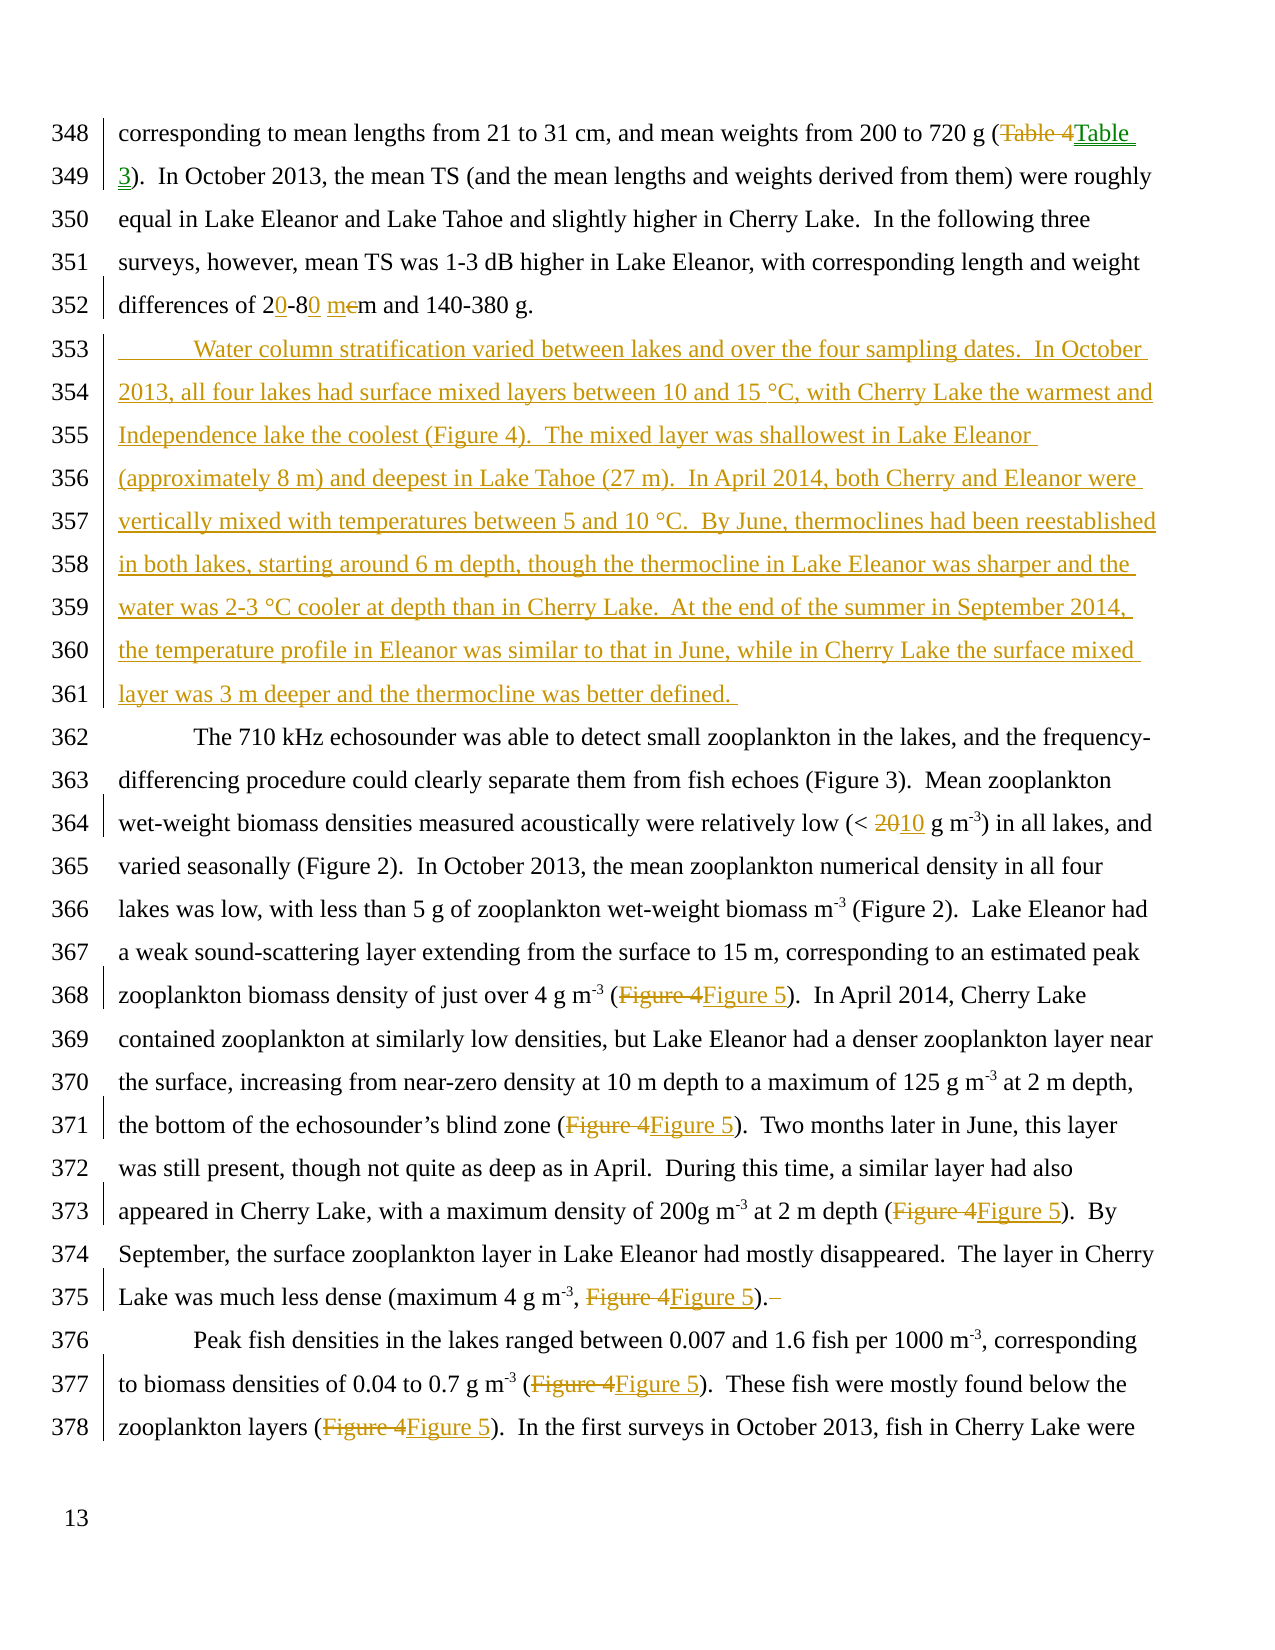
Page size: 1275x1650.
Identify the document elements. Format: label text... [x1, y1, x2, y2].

text The 710 kHz echosounder was able to detect small zooplankton in the lakes, and the frequency-differencing procedure could clearly separate them from fish echoes (Figure 3). Mean zooplankton wet-weight biomass densities measured acoustically were relatively low (< 10 g m-3) in all lakes, and varied seasonally (Figure 2). In October 2013, the mean zooplankton numerical density in all four lakes was low, with less than 5 g of zooplankton wet-weight biomass m-3 (Figure 2). Lake Eleanor had a weak sound-scattering layer extending from the surface to 15 m, corresponding to an estimated peak zooplankton biomass density of just over 4 g m-3 (Figure 5). In April 2014, Cherry Lake contained zooplankton at similarly low densities, but Lake Eleanor had a denser zooplankton layer near the surface, increasing from near-zero density at 10 m depth to a maximum of 125 g m-3 at 2 m depth, the bottom of the echosounder’s blind zone (Figure 5). Two months later in June, this layer was still present, though not quite as deep as in April. During this time, a similar layer had also appeared in Cherry Lake, with a maximum density of 200g m-3 at 2 m depth (Figure 5). By September, the surface zooplankton layer in Lake Eleanor had mostly disappeared. The layer in Cherry Lake was much less dense (maximum 4 g m-3, Figure 5). [118, 722, 1157, 1311]
text Peak fish densities in the lakes ranged between 0.007 and 1.6 fish per 1000 m-3, corresponding to biomass densities of 0.04 to 0.7 g m-3 (Figure 5). These fish were mostly found below the zooplankton layers (Figure 5). In the first surveys in October 2013, fish in Cherry Lake were concentrated in a layer centered at 35 m depth, with much higher densities than the other three lakes (Figure 5). The overall mean fish density in October in Cherry Lake was 1.6 per 1000 m-3, compared to 0.007 in Lake Eleanor. The next April, the depth distribution of fish in both lakes was bimodal, grouped in two layers at depths of 10 and 25 m in Cherry Lake, and deeper at 20 and 40 m in Lake Eleanor (Figure 5). In June, fish in both lakes were concentrated in the upper 10-15 m and were more abundant overall than in April, with mean densities of 0.3 (Cherry) and 0.5 (Eleanor) fish per 1000 m-3, corresponding to biomass densities of 0.014 and 0.015 g m-3. In September, the fish in each lake were in one broad layer, between 5 to 20 m depth in Lake Eleanor and from 10 to 30 m in Cherry Lake. Overall densities were lower than in June, at 0.2 fish per 1000 m-3 in Cherry Lake and 0.1 fish per 1000 m-3 in Lake Eleanor, giving biomass densities of 0.043 and 0.054 g m-3. [118, 1326, 1157, 1441]
text corresponding to mean lengths from 21 to 31 cm, and mean weights from 200 to 720 g (Table 3). In October 2013, the mean TS (and the mean lengths and weights derived from them) were roughly equal in Lake Eleanor and Lake Tahoe and slightly higher in Cherry Lake. In the following three surveys, however, mean TS was 1-3 dB higher in Lake Eleanor, with corresponding length and weight differences of 20-80 mm and 140-380 g. [118, 118, 1157, 319]
text Water column stratification varied between lakes and over the four sampling dates. In October 2013, all four lakes had surface mixed layers between 10 and 15 °C, with Cherry Lake the warmest and Independence lake the coolest (Figure 4). The mixed layer was shallowest in Lake Eleanor (approximately 8 m) and deepest in Lake Tahoe (27 m). In April 2014, both Cherry and Eleanor were vertically mixed with temperatures between 5 and 10 °C. By June, thermoclines had been reestablished in both lakes, starting around 6 m depth, though the thermocline in Lake Eleanor was sharper and the water was 2-3 °C cooler at depth than in Cherry Lake. At the end of the summer in September 2014, the temperature profile in Eleanor was similar to that in June, while in Cherry Lake the surface mixed layer was 3 m deeper and the thermocline was better defined. [118, 334, 1157, 707]
